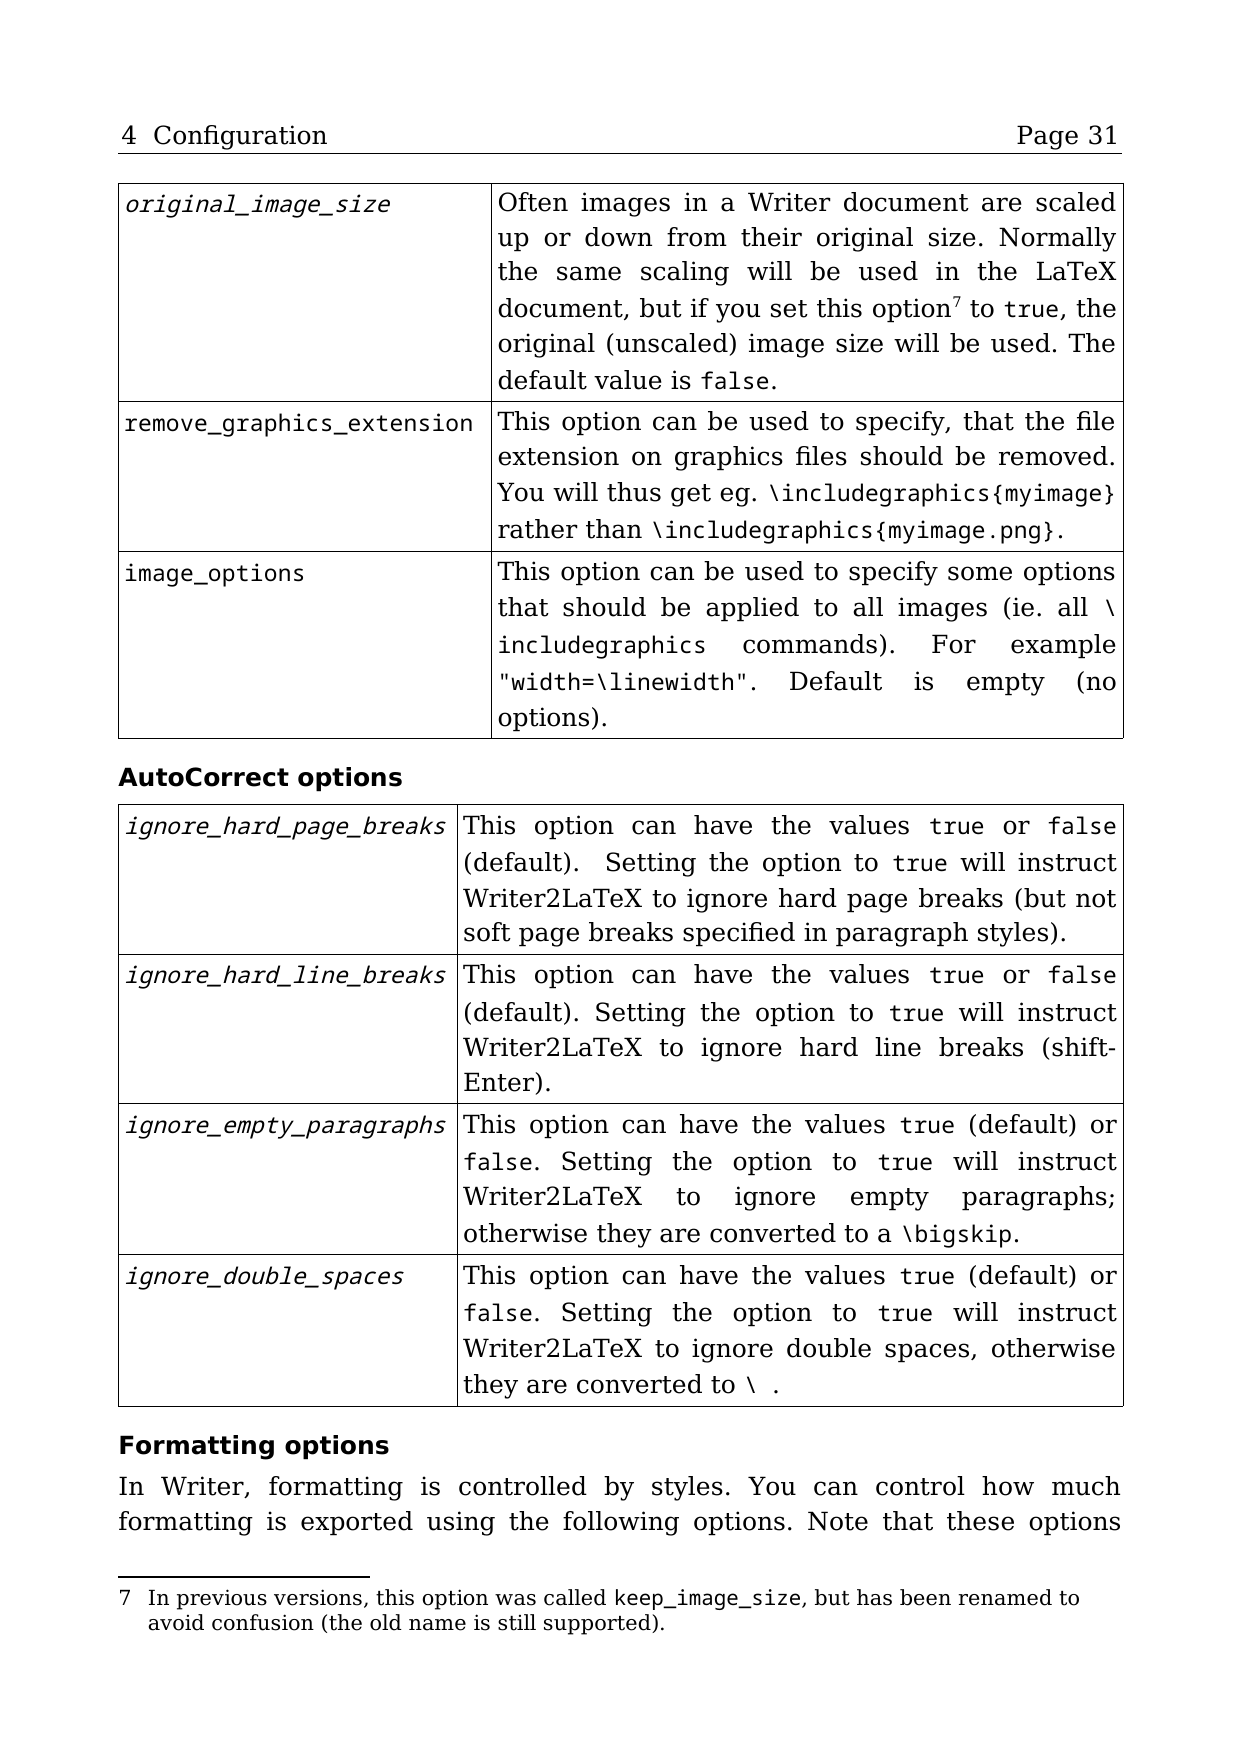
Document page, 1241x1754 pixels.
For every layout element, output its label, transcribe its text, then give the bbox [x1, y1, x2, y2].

table_cell This option can have the values true (default) or false. Setting the option to true will instruct Writer2LaTeX to ignore double spaces, otherwise they are converted to \ . [458, 1255, 1123, 1406]
table_header Often images in a Writer document are scaled up or down from their original size. Normally the same scaling will be used in the LaTeX document, but if you set this option to true, the original (unscaled) image size will be used. The default value is false. [492, 184, 1123, 401]
table_cell ignore_double_spaces [119, 1255, 457, 1406]
table_header ignore_hard_page_breaks [119, 805, 457, 954]
table_cell This option can have the values true (default) or false. Setting the option to true will instruct Writer2LaTeX to ignore empty paragraphs; otherwise they are converted to a \bigskip. [458, 1104, 1123, 1254]
table_cell This option can have the values true or false (default). Setting the option to true will instruct Writer2LaTeX to ignore hard line breaks (shift-Enter). [458, 955, 1123, 1103]
table_cell remove_graphics_extension [119, 402, 491, 551]
table_header This option can have the values true or false (default). Setting the option to true will instruct Writer2LaTeX to ignore hard page breaks (but not soft page breaks specified in paragraph styles). [458, 805, 1123, 954]
subtitle Formatting options [118, 1431, 1122, 1460]
table_cell This option can be used to specify some options that should be applied to all images (ie. all \includegraphics commands). For example "width=\linewidth". Default is empty (no options). [492, 552, 1123, 738]
subtitle AutoCorrect options [118, 763, 1122, 792]
table_cell ignore_empty_paragraphs [119, 1104, 457, 1254]
table_cell This option can be used to specify, that the file extension on graphics files should be removed. You will thus get eg. \includegraphics{myimage} rather than \includegraphics{myimage.png}. [492, 402, 1123, 551]
table_cell image_options [119, 552, 491, 738]
table_cell ignore_hard_line_breaks [119, 955, 457, 1103]
table_header original_image_size [119, 184, 491, 401]
text In Writer, formatting is controlled by styles. You can control how much formatting is exported using the following options. Note that these options [118, 1473, 1122, 1536]
